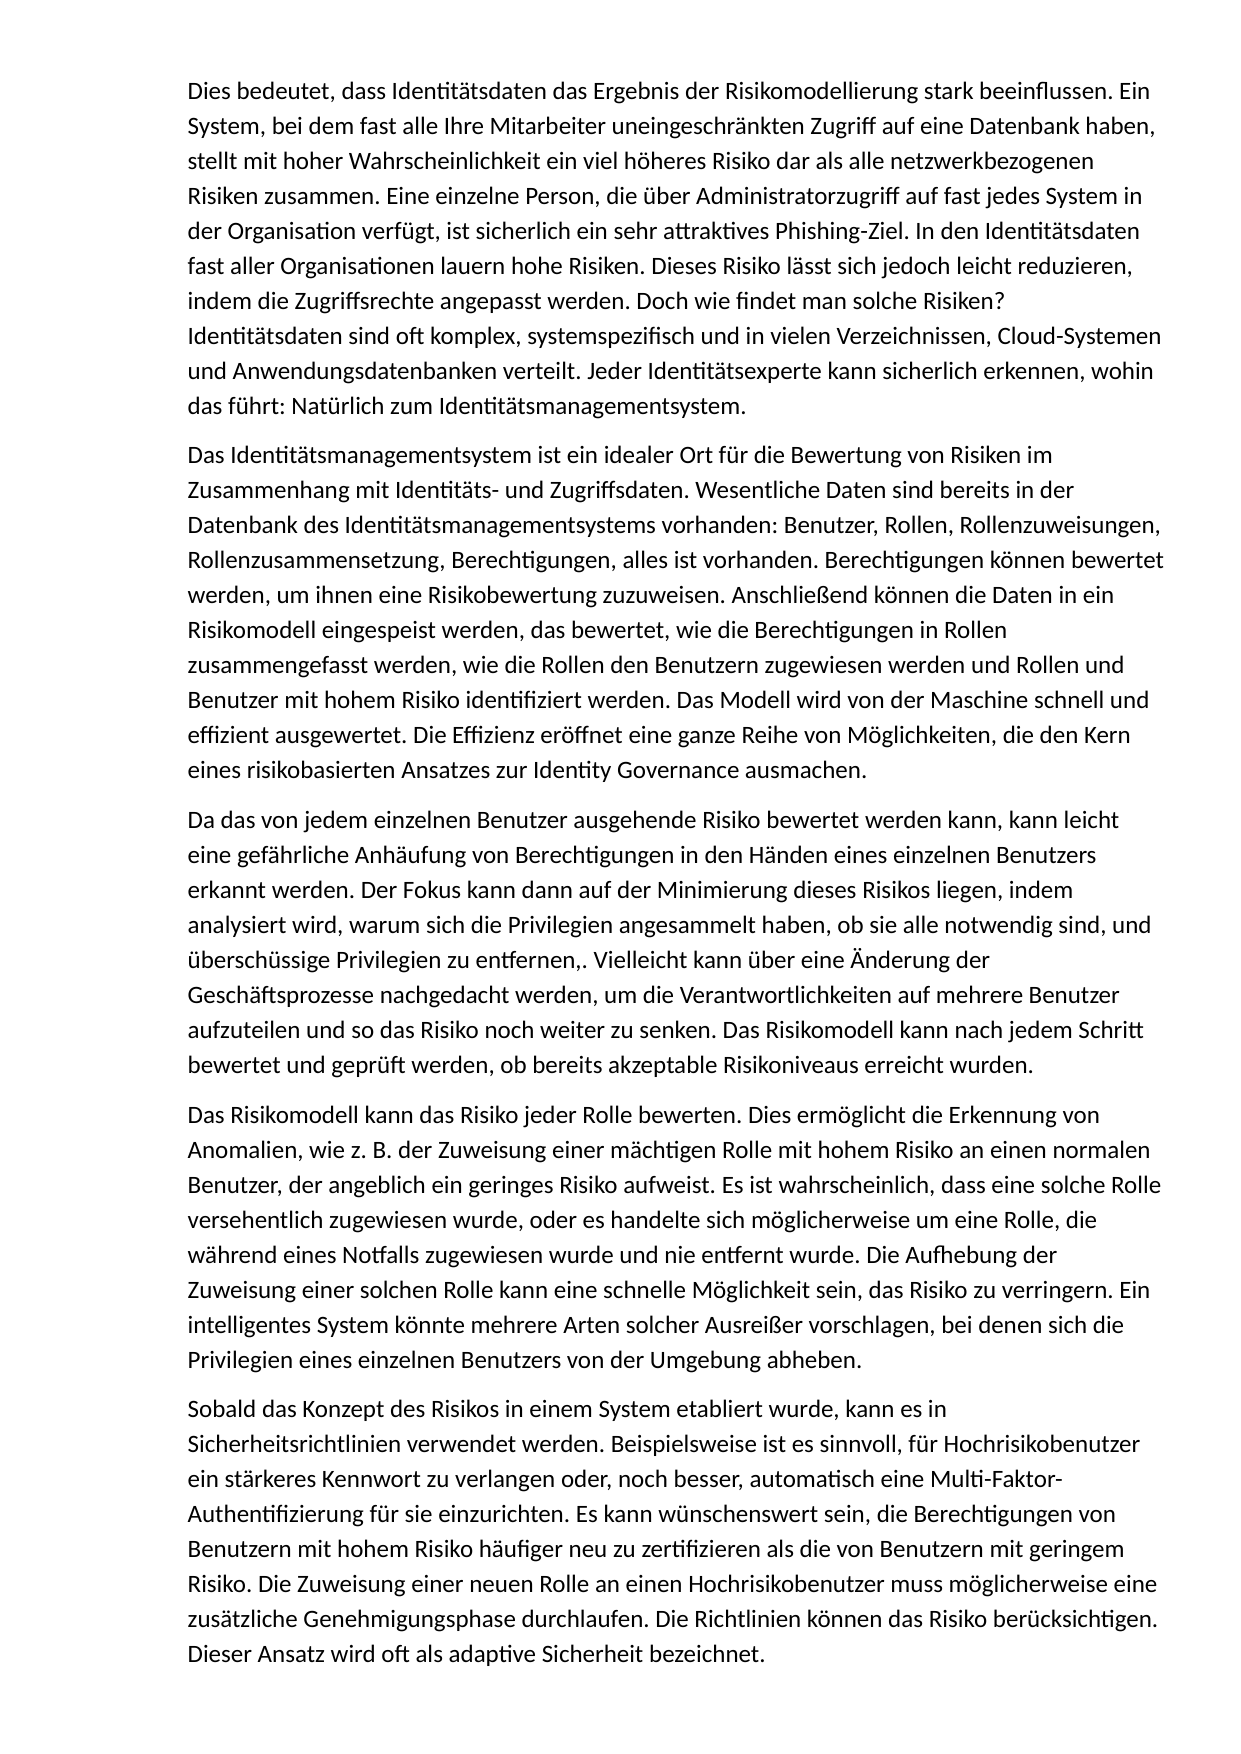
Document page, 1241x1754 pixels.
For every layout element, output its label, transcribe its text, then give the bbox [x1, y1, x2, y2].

text Da das von jedem einzelnen Benutzer ausgehende Risiko bewertet werden kann, kann leicht eine gefährliche Anhäufung von Berechtigungen in den Händen eines einzelnen Benutzers erkannt werden. Der Fokus kann dann auf der Minimierung dieses Risikos liegen, indem analysiert wird, warum sich die Privilegien angesammelt haben, ob sie alle notwendig sind, und überschüssige Privilegien zu entfernen,. Vielleicht kann über eine Änderung der Geschäftsprozesse nachgedacht werden, um die Verantwortlichkeiten auf mehrere Benutzer aufzuteilen und so das Risiko noch weiter zu senken. Das Risikomodell kann nach jedem Schritt bewertet und geprüft werden, ob bereits akzeptable Risikoniveaus erreicht wurden. [187, 804, 1165, 1080]
text Das Identitätsmanagementsystem ist ein idealer Ort für die Bewertung von Risiken im Zusammenhang mit Identitäts- und Zugriffsdaten. Wesentliche Daten sind bereits in der Datenbank des Identitätsmanagementsystems vorhanden: Benutzer, Rollen, Rollenzuweisungen, Rollenzusammensetzung, Berechtigungen, alles ist vorhanden. Berechtigungen können bewertet werden, um ihnen eine Risikobewertung zuzuweisen. Anschließend können die Daten in ein Risikomodell eingespeist werden, das bewertet, wie die Berechtigungen in Rollen zusammengefasst werden, wie die Rollen den Benutzern zugewiesen werden und Rollen und Benutzer mit hohem Risiko identifiziert werden. Das Modell wird von der Maschine schnell und effizient ausgewertet. Die Effizienz eröffnet eine ganze Reihe von Möglichkeiten, die den Kern eines risikobasierten Ansatzes zur Identity Governance ausmachen. [187, 439, 1165, 785]
text Dies bedeutet, dass Identitätsdaten das Ergebnis der Risikomodellierung stark beeinflussen. Ein System, bei dem fast alle Ihre Mitarbeiter uneingeschränkten Zugriff auf eine Datenbank haben, stellt mit hoher Wahrscheinlichkeit ein viel höheres Risiko dar als alle netzwerkbezogenen Risiken zusammen. Eine einzelne Person, die über Administratorzugriff auf fast jedes System in der Organisation verfügt, ist sicherlich ein sehr attraktives Phishing-Ziel. In den Identitätsdaten fast aller Organisationen lauern hohe Risiken. Dieses Risiko lässt sich jedoch leicht reduzieren, indem die Zugriffsrechte angepasst werden. Doch wie findet man solche Risiken? Identitätsdaten sind oft komplex, systemspezifisch und in vielen Verzeichnissen, Cloud-Systemen und Anwendungsdatenbanken verteilt. Jeder Identitätsexperte kann sicherlich erkennen, wohin das führt: Natürlich zum Identitätsmanagementsystem. [187, 75, 1165, 421]
text Sobald das Konzept des Risikos in einem System etabliert wurde, kann es in Sicherheitsrichtlinien verwendet werden. Beispielsweise ist es sinnvoll, für Hochrisikobenutzer ein stärkeres Kennwort zu verlangen oder, noch besser, automatisch eine Multi-Faktor-Authentifizierung für sie einzurichten. Es kann wünschenswert sein, die Berechtigungen von Benutzern mit hohem Risiko häufiger neu zu zertifizieren als die von Benutzern mit geringem Risiko. Die Zuweisung einer neuen Rolle an einen Hochrisikobenutzer muss möglicherweise eine zusätzliche Genehmigungsphase durchlaufen. Die Richtlinien können das Risiko berücksichtigen. Dieser Ansatz wird oft als adaptive Sicherheit bezeichnet. [187, 1393, 1165, 1669]
text Das Risikomodell kann das Risiko jeder Rolle bewerten. Dies ermöglicht die Erkennung von Anomalien, wie z. B. der Zuweisung einer mächtigen Rolle mit hohem Risiko an einen normalen Benutzer, der angeblich ein geringes Risiko aufweist. Es ist wahrscheinlich, dass eine solche Rolle versehentlich zugewiesen wurde, oder es handelte sich möglicherweise um eine Rolle, die während eines Notfalls zugewiesen wurde und nie entfernt wurde. Die Aufhebung der Zuweisung einer solchen Rolle kann eine schnelle Möglichkeit sein, das Risiko zu verringern. Ein intelligentes System könnte mehrere Arten solcher Ausreißer vorschlagen, bei denen sich die Privilegien eines einzelnen Benutzers von der Umgebung abheben. [187, 1099, 1165, 1374]
